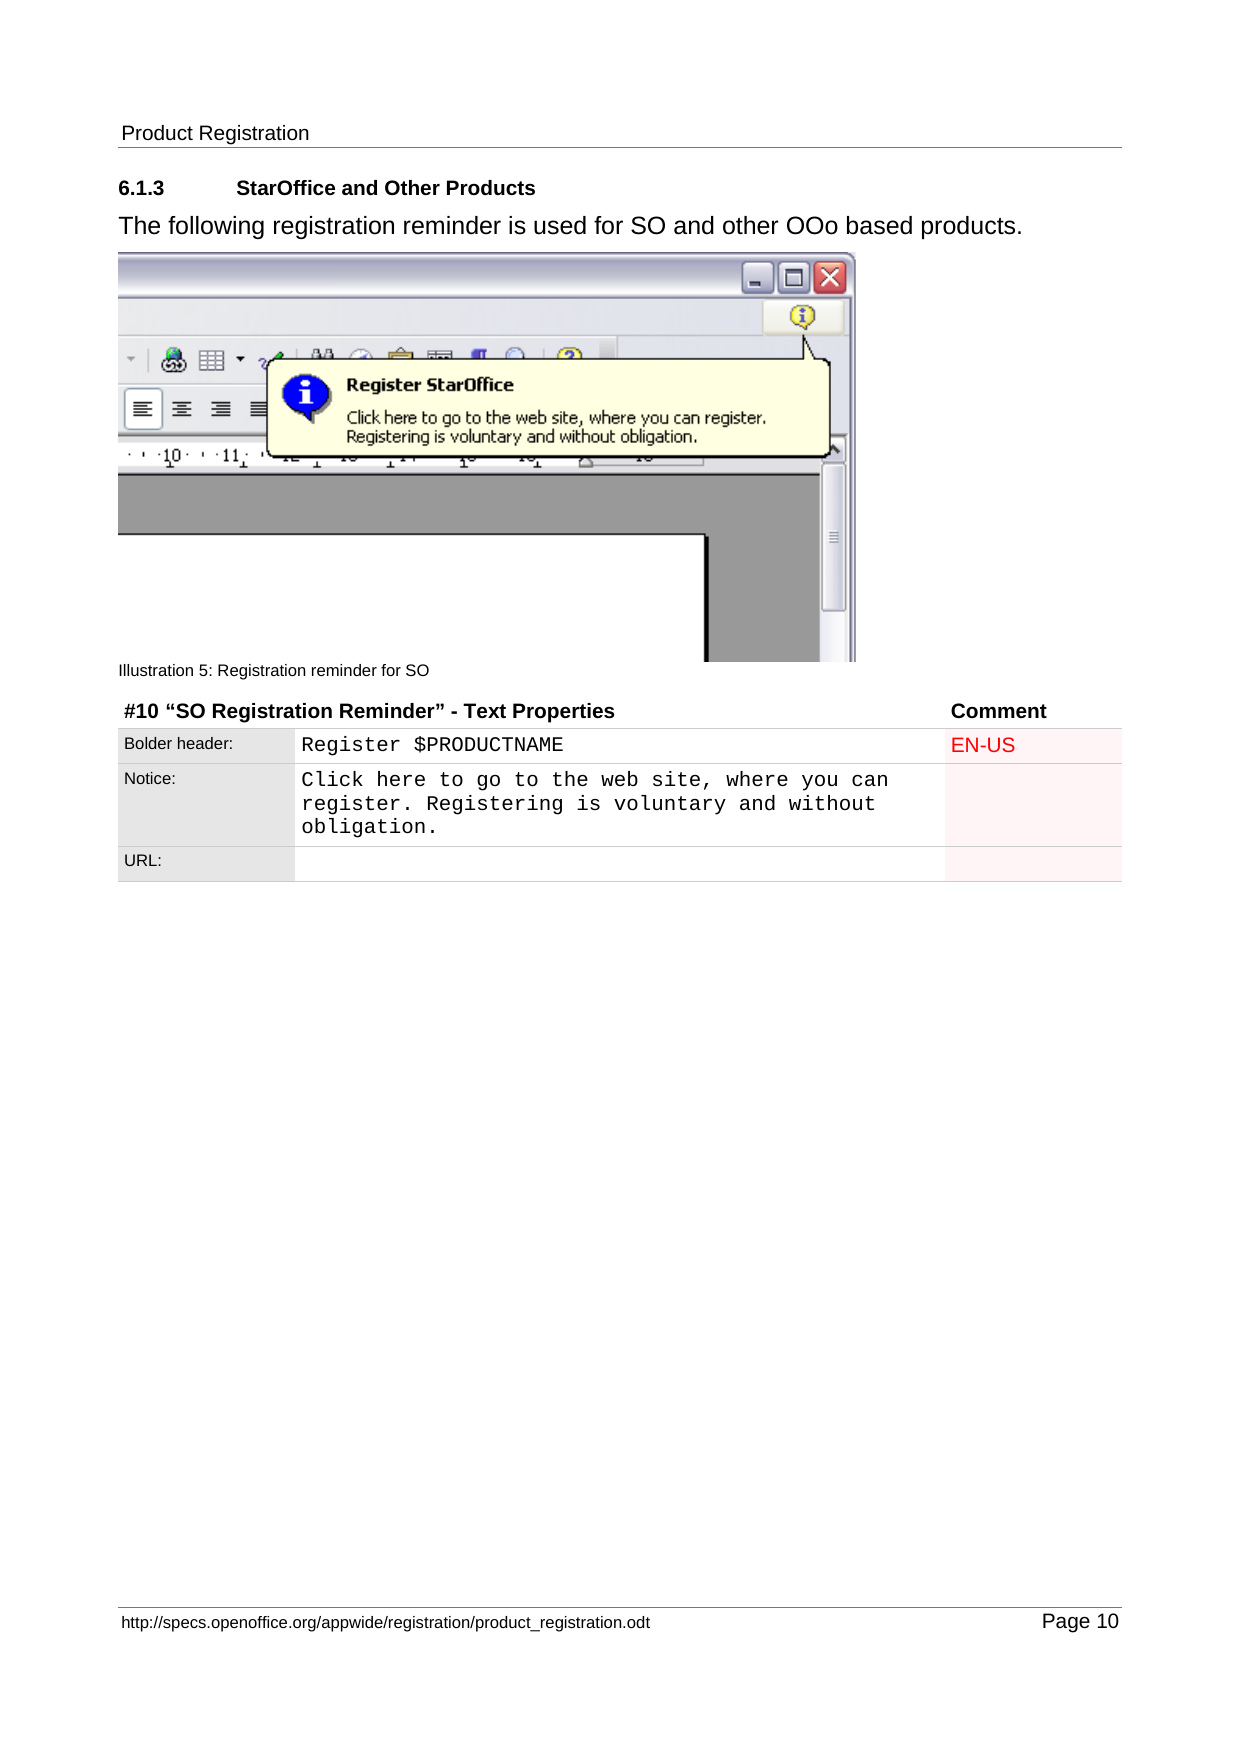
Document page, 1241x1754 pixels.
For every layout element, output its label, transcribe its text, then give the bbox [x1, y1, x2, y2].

picture [118, 252, 856, 662]
table_header Comment [945, 693, 1122, 728]
subtitle StarOffice and Other Products [118, 177, 1122, 200]
table_cell [295, 847, 945, 881]
text The following registration reminder is used for SO and other OOo based products. [118, 212, 1122, 240]
table_cell Bolder header: [118, 729, 295, 763]
table_cell URL: [118, 847, 295, 881]
table_cell [945, 764, 1122, 846]
table_cell Register $PRODUCTNAME [295, 729, 945, 763]
table_cell [945, 847, 1122, 881]
table_cell Click here to go to the web site, where you can register. Registering is voluntary and without obligation. [295, 764, 945, 846]
table_header “SO Registration Reminder” - Text Properties [118, 693, 945, 728]
table_cell EN-US [945, 729, 1122, 763]
table_cell Notice: [118, 764, 295, 846]
text Illustration 5: Registration reminder for SO [118, 662, 856, 680]
